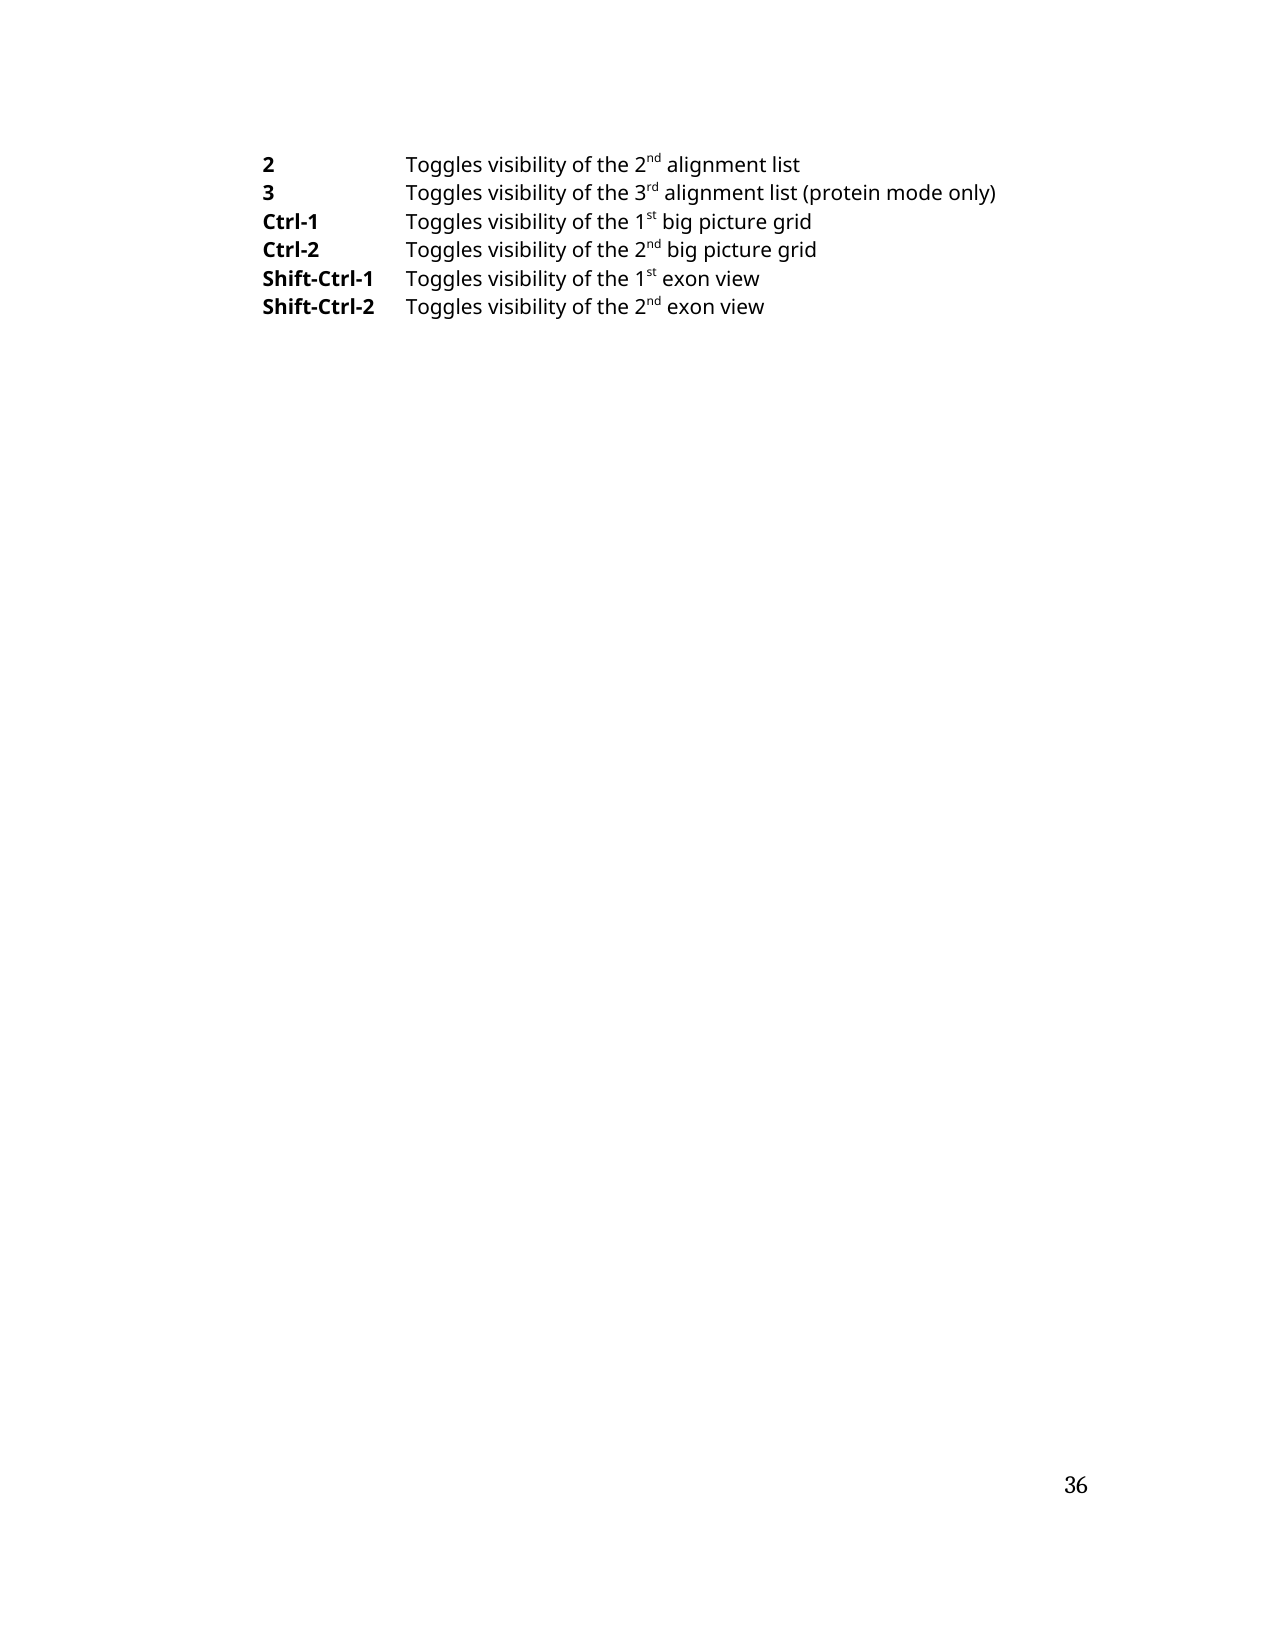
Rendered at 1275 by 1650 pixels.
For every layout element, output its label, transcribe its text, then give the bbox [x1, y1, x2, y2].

table_cell Toggles visibility of the 2nd alignment list [394, 150, 1099, 178]
table_cell Toggles visibility of the 1st exon view [394, 264, 1099, 292]
table_cell Ctrl-1 [251, 207, 394, 235]
table_cell Toggles visibility of the 3rd alignment list (protein mode only) [394, 179, 1099, 207]
table_cell 3 [251, 179, 394, 207]
table_cell Toggles visibility of the 1st big picture grid [394, 207, 1099, 235]
table_cell Shift-Ctrl-1 [251, 264, 394, 292]
table_cell Toggles visibility of the 2nd exon view [394, 292, 1099, 321]
table_cell Shift-Ctrl-2 [251, 292, 394, 321]
table_cell 2 [251, 150, 394, 178]
table_cell Ctrl-2 [251, 235, 394, 264]
table_cell Toggles visibility of the 2nd big picture grid [394, 235, 1099, 264]
